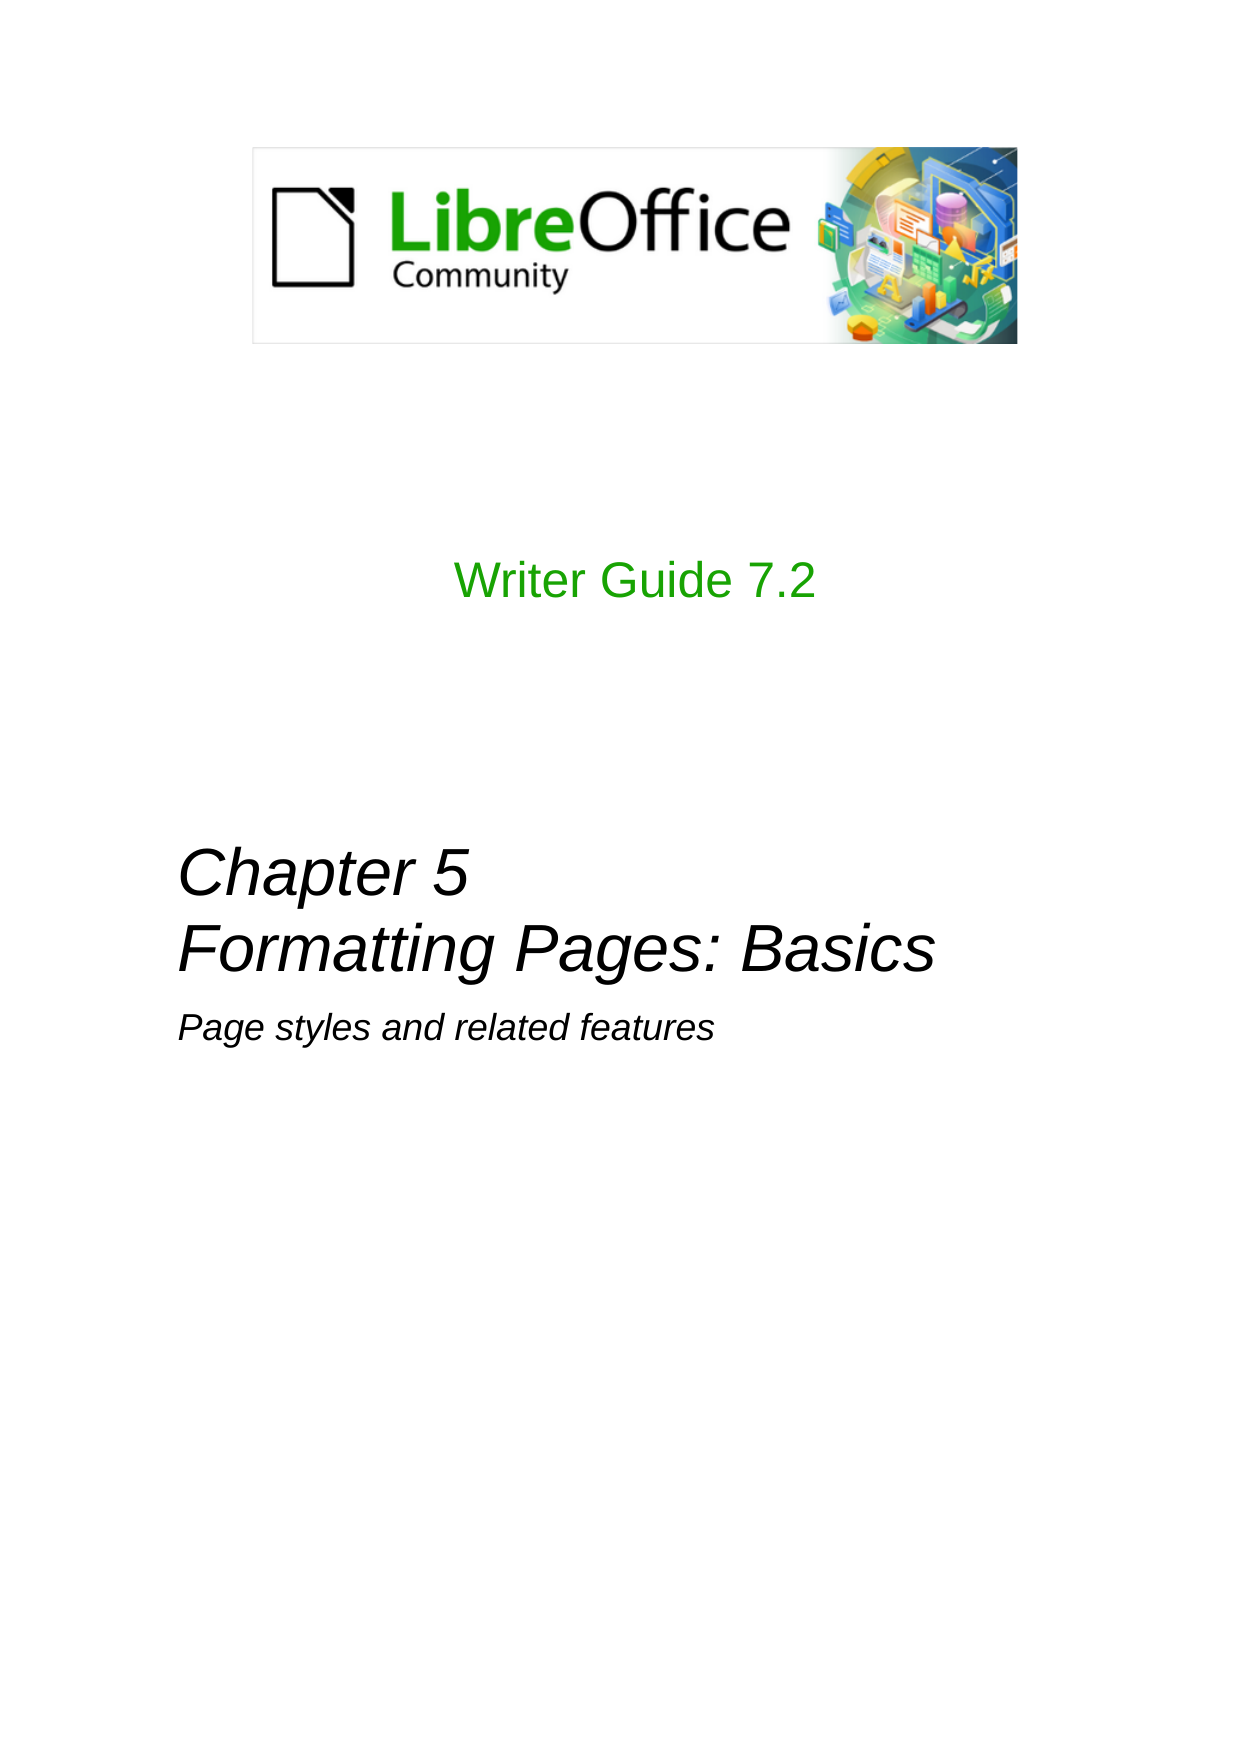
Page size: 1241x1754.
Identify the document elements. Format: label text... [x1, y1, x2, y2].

title Chapter 5 Formatting Pages: Basics [177, 833, 1093, 986]
subtitle Page styles and related features [177, 1006, 1093, 1049]
text Writer Guide 7.2 [177, 550, 1093, 608]
picture [252, 147, 1018, 344]
